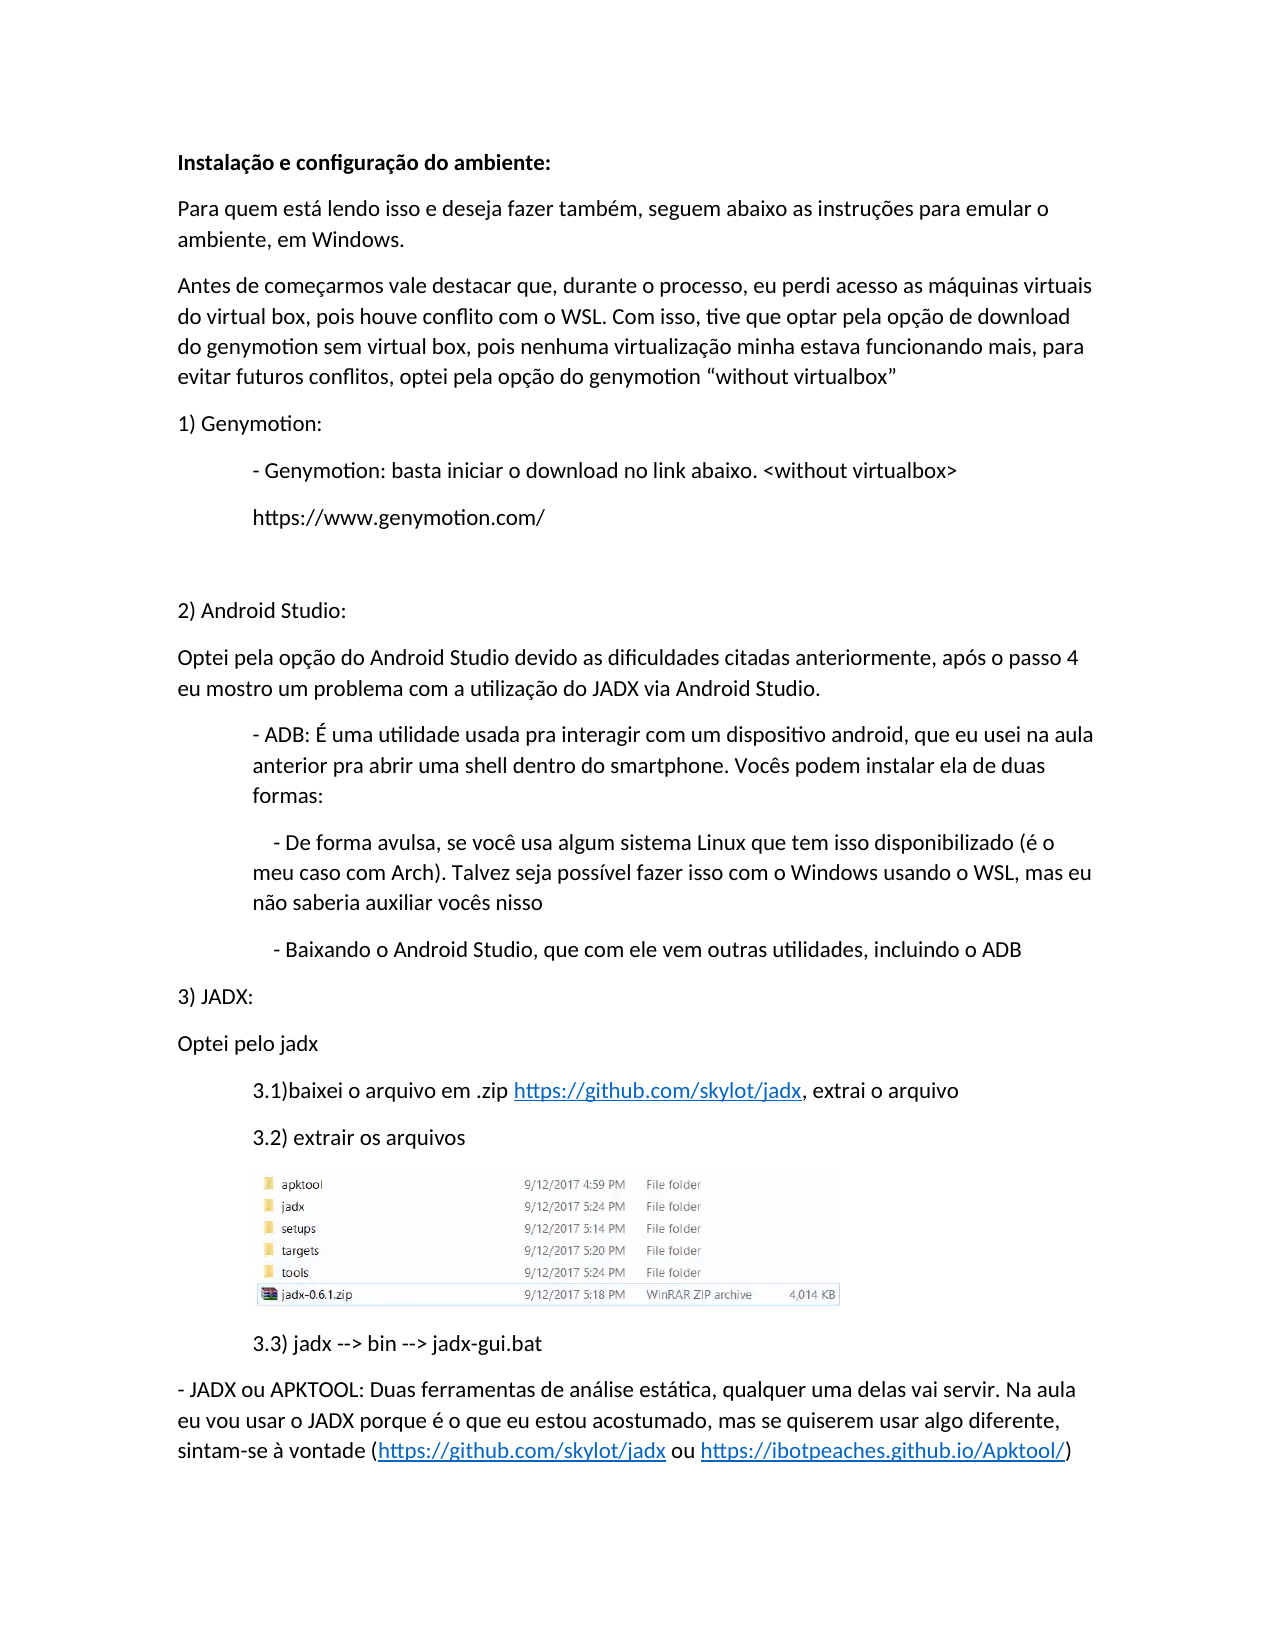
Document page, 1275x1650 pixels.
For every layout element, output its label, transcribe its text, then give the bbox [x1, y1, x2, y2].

text 3.2) extrair os arquivos [177, 1123, 1098, 1151]
text 3.3) jadx --> bin --> jadx-gui.bat [177, 1329, 1098, 1357]
text - JADX ou APKTOOL: Duas ferramentas de análise estática, qualquer uma delas vai servir. Na aula eu vou usar o JADX porque é o que eu estou acostumado, mas se quiserem usar algo diferente, sintam-se à vontade (https://github.com/skylot/jadx ou https://ibotpeaches.github.io/Apktool/) [177, 1376, 1098, 1464]
text https://www.genymotion.com/ [252, 503, 1098, 531]
text Optei pela opção do Android Studio devido as dificuldades citadas anteriormente, após o passo 4 eu mostro um problema com a utilização do JADX via Android Studio. [177, 643, 1098, 702]
text 3) JADX: [177, 982, 1098, 1010]
text 1) Genymotion: [177, 409, 1098, 437]
text - ADB: É uma utilidade usada pra interagir com um dispositivo android, que eu usei na aula anterior pra abrir uma shell dentro do smartphone. Vocês podem instalar ela de duas formas: [252, 721, 1098, 809]
text Instalação e configuração do ambiente: [177, 148, 1098, 176]
text - Genymotion: basta iniciar o download no link abaixo. <without virtualbox> [252, 456, 1098, 484]
text 3.1)baixei o arquivo em .zip https://github.com/skylot/jadx, extrai o arquivo [177, 1076, 1098, 1104]
text - De forma avulsa, se você usa algum sistema Linux que tem isso disponibilizado (é o meu caso com Arch). Talvez seja possível fazer isso com o Windows usando o WSL, mas eu não saberia auxiliar vocês nisso [252, 828, 1098, 916]
text Antes de começarmos vale destacar que, durante o processo, eu perdi acesso as máquinas virtuais do virtual box, pois houve conflito com o WSL. Com isso, tive que optar pela opção de download do genymotion sem virtual box, pois nenhuma virtualização minha estava funcionando mais, para evitar futuros conflitos, optei pela opção do genymotion “without virtualbox” [177, 272, 1098, 390]
text 2) Android Studio: [177, 597, 1098, 624]
text Optei pelo jadx [177, 1029, 1098, 1057]
picture [252, 1169, 841, 1310]
text Para quem está lendo isso e deseja fazer também, seguem abaixo as instruções para emular o ambiente, em Windows. [177, 194, 1098, 253]
text - Baixando o Android Studio, que com ele vem outras utilidades, incluindo o ADB [252, 935, 1098, 963]
